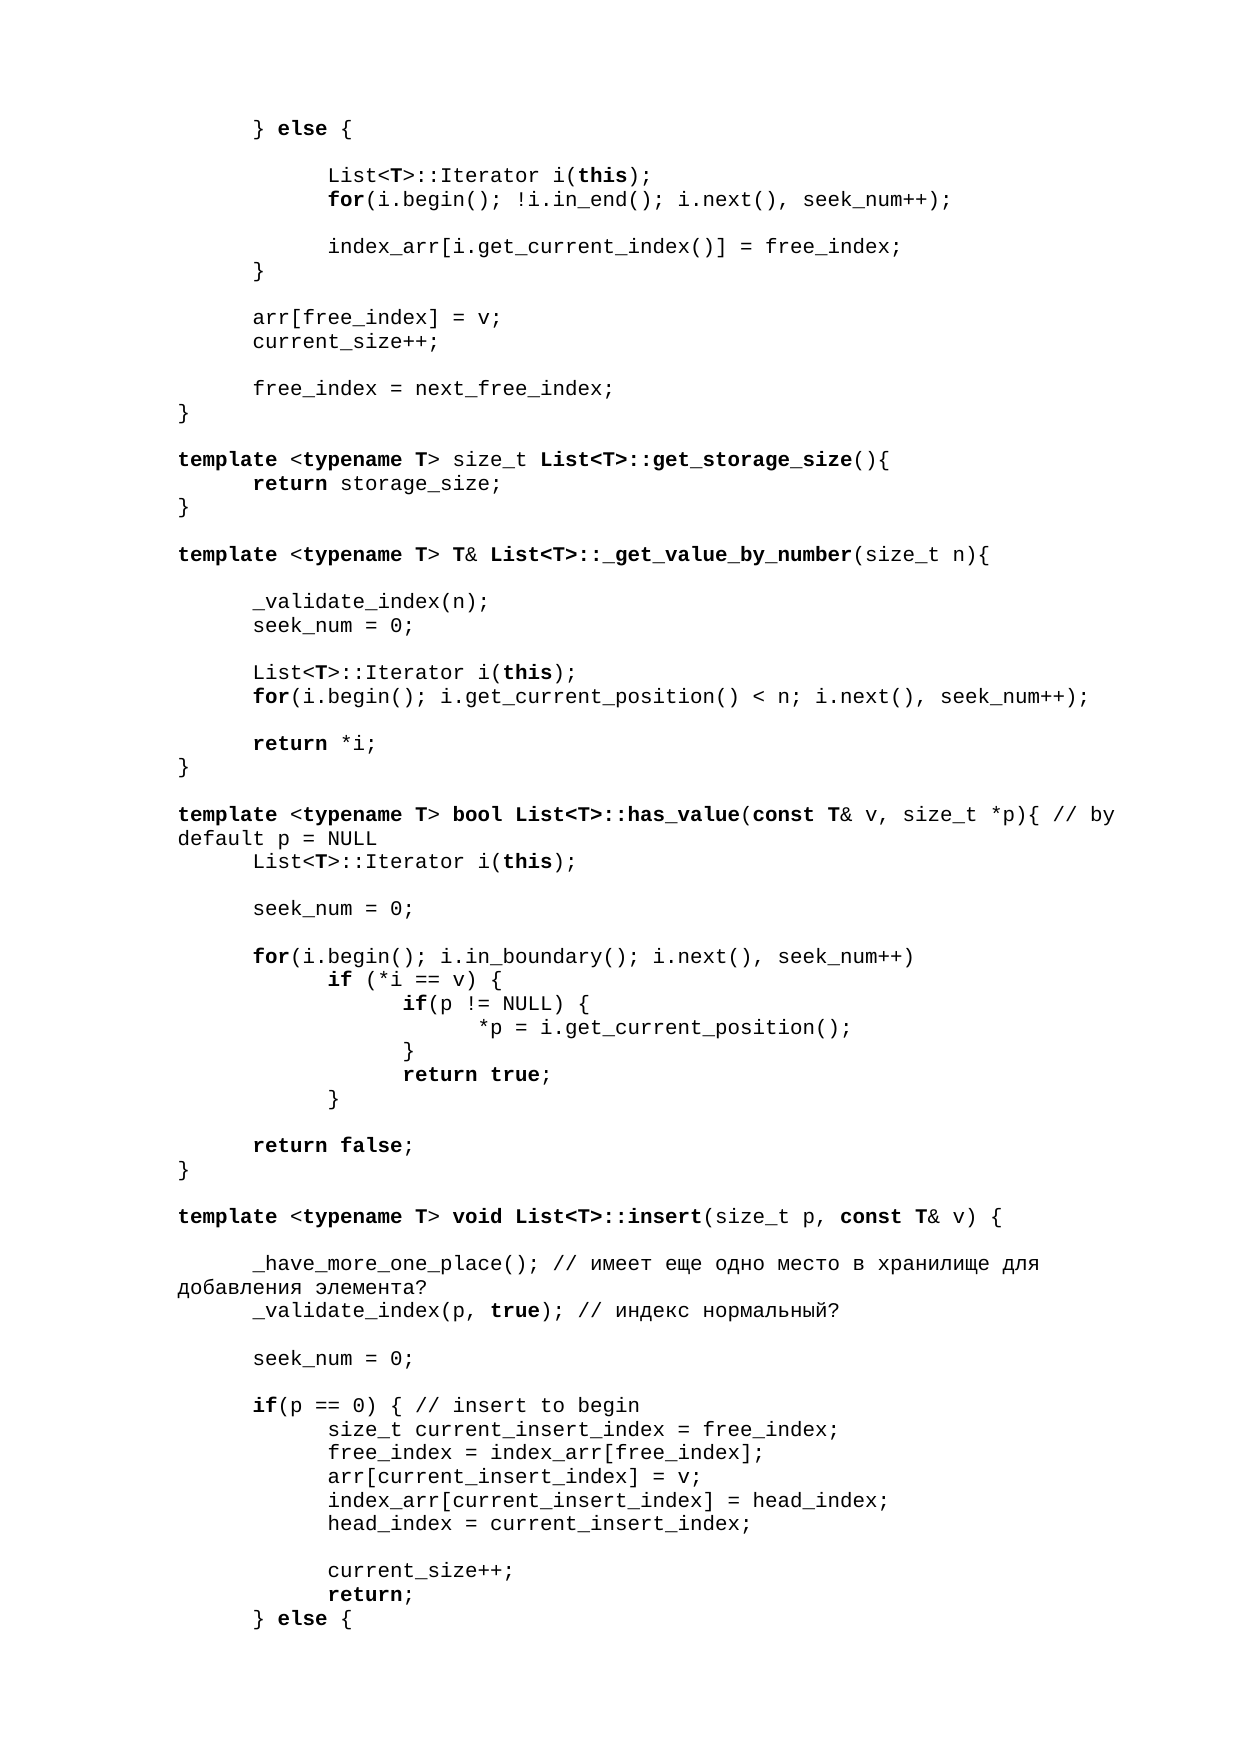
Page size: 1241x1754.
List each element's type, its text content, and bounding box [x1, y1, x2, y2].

text } [177, 1088, 1152, 1111]
text free_index = next_free_index; [177, 378, 1152, 402]
text return storage_size; [177, 473, 1152, 496]
text current_size++; [177, 1561, 1152, 1584]
text for(i.begin(); i.get_current_position() < n; i.next(), seek_num++); [177, 686, 1152, 709]
text } [177, 496, 1152, 520]
text } [177, 1158, 1152, 1182]
text List<T>::Iterator i(this); [177, 851, 1152, 875]
text if(p != NULL) { [177, 993, 1152, 1017]
text List<T>::Iterator i(this); [177, 165, 1152, 189]
text return false; [177, 1135, 1152, 1158]
text } [177, 260, 1152, 284]
text *p = i.get_current_position(); [177, 1017, 1152, 1040]
text template <typename T> size_t List<T>::get_storage_size(){ [177, 449, 1152, 473]
text return true; [177, 1064, 1152, 1088]
text seek_num = 0; [177, 898, 1152, 922]
text } else { [177, 118, 1152, 142]
text List<T>::Iterator i(this); [177, 662, 1152, 686]
text template <typename T> T& List<T>::_get_value_by_number(size_t n){ [177, 544, 1152, 567]
text arr[current_insert_index] = v; [177, 1466, 1152, 1489]
text _validate_index(n); [177, 591, 1152, 615]
text seek_num = 0; [177, 615, 1152, 638]
text arr[free_index] = v; [177, 307, 1152, 331]
text index_arr[i.get_current_index()] = free_index; [177, 236, 1152, 260]
text } [177, 1040, 1152, 1064]
text free_index = index_arr[free_index]; [177, 1442, 1152, 1466]
text current_size++; [177, 331, 1152, 354]
text return *i; [177, 733, 1152, 757]
text } [177, 402, 1152, 426]
text if (*i == v) { [177, 969, 1152, 993]
text _validate_index(p, true); // индекс нормальный? [177, 1300, 1152, 1324]
text size_t current_insert_index = free_index; [177, 1419, 1152, 1442]
text seek_num = 0; [177, 1348, 1152, 1371]
text } else { [177, 1608, 1152, 1631]
text _have_more_one_place(); // имеет еще одно место в хранилище для добавления элемента? [177, 1253, 1152, 1300]
text template <typename T> void List<T>::insert(size_t p, const T& v) { [177, 1206, 1152, 1229]
text for(i.begin(); !i.in_end(); i.next(), seek_num++); [177, 189, 1152, 213]
text return; [177, 1584, 1152, 1608]
text template <typename T> bool List<T>::has_value(const T& v, size_t *p){ // by default p = NULL [177, 804, 1152, 851]
text index_arr[current_insert_index] = head_index; [177, 1489, 1152, 1513]
text } [177, 757, 1152, 780]
text head_index = current_insert_index; [177, 1513, 1152, 1537]
text for(i.begin(); i.in_boundary(); i.next(), seek_num++) [177, 946, 1152, 969]
text if(p == 0) { // insert to begin [177, 1395, 1152, 1419]
